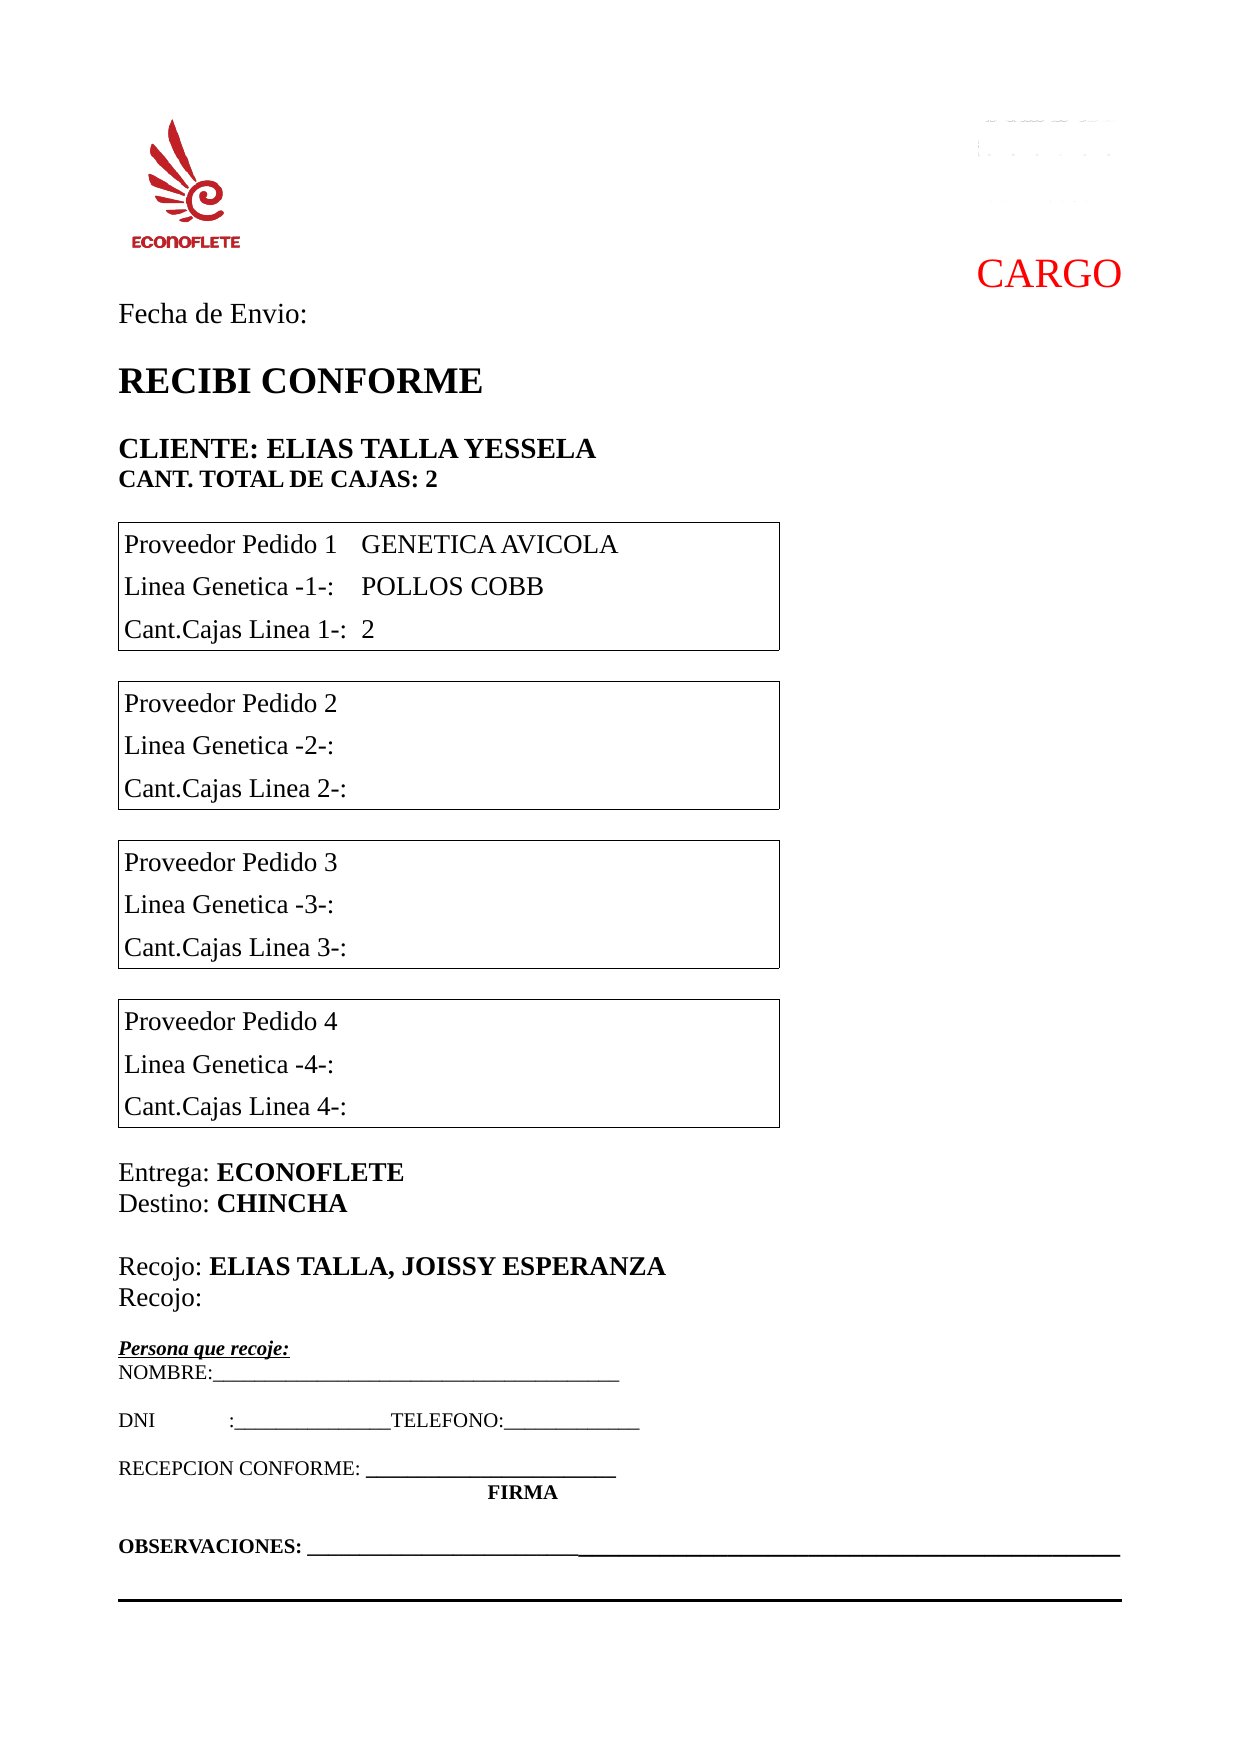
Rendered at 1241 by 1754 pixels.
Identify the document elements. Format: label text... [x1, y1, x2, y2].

table_cell Linea Genetica -1-: [119, 565, 356, 607]
table_cell Cant.Cajas Linea 4-: [119, 1085, 356, 1127]
table_cell Proveedor Pedido 4 [119, 1000, 356, 1042]
table_cell [356, 1000, 779, 1042]
text Persona que recoje: [118, 1336, 1122, 1360]
text CARGO [118, 224, 1122, 297]
text Recojo: [118, 1281, 1122, 1312]
table_cell POLLOS COBB [356, 565, 779, 607]
table_cell Proveedor Pedido 3 [119, 841, 356, 883]
table_cell [356, 1042, 779, 1085]
text Fecha de Envio: [118, 297, 1122, 330]
table_cell Cant.Cajas Linea 3-: [119, 926, 356, 968]
text Destino: CHINCHA [118, 1187, 1122, 1218]
table_cell [356, 841, 779, 883]
text OBSERVACIONES: __________________________________________________________________ [118, 1528, 1122, 1559]
table_cell Linea Genetica -4-: [119, 1042, 356, 1085]
table_cell Cant.Cajas Linea 2-: [119, 766, 356, 809]
text Recojo: ELIAS TALLA, JOISSY ESPERANZA [118, 1249, 1122, 1281]
text Entrega: ECONOFLETE [118, 1156, 1122, 1187]
table_cell [118, 969, 356, 999]
table_cell [356, 766, 779, 809]
table_cell Cant.Cajas Linea 1-: [119, 607, 356, 650]
picture [118, 118, 254, 249]
table_cell 2 [356, 607, 779, 650]
text NOMBRE:_______________________________________ [118, 1360, 1122, 1384]
text RECIBI CONFORME [118, 359, 1122, 402]
table_cell [356, 883, 779, 926]
table_cell [118, 651, 356, 681]
table_cell [356, 926, 779, 968]
text FIRMA [118, 1480, 1122, 1504]
table_cell [356, 969, 779, 999]
table_cell [356, 810, 779, 840]
table_cell [118, 810, 356, 840]
table_cell [356, 1085, 779, 1127]
table_header Proveedor Pedido 1 [119, 523, 356, 564]
table_header GENETICA AVICOLA [356, 523, 779, 564]
table_cell Linea Genetica -2-: [119, 724, 356, 766]
text CLIENTE: ELIAS TALLA YESSELA [118, 431, 1122, 464]
text CANT. TOTAL DE CAJAS: 2 [118, 464, 1122, 493]
table_cell [356, 682, 779, 724]
table_cell Linea Genetica -3-: [119, 883, 356, 926]
text DNI :_______________TELEFONO:_____________ [118, 1408, 1122, 1432]
table_cell [356, 651, 779, 681]
text RECEPCION CONFORME: ________________________ [118, 1456, 1122, 1480]
table_cell Proveedor Pedido 2 [119, 682, 356, 724]
table_cell [356, 724, 779, 766]
